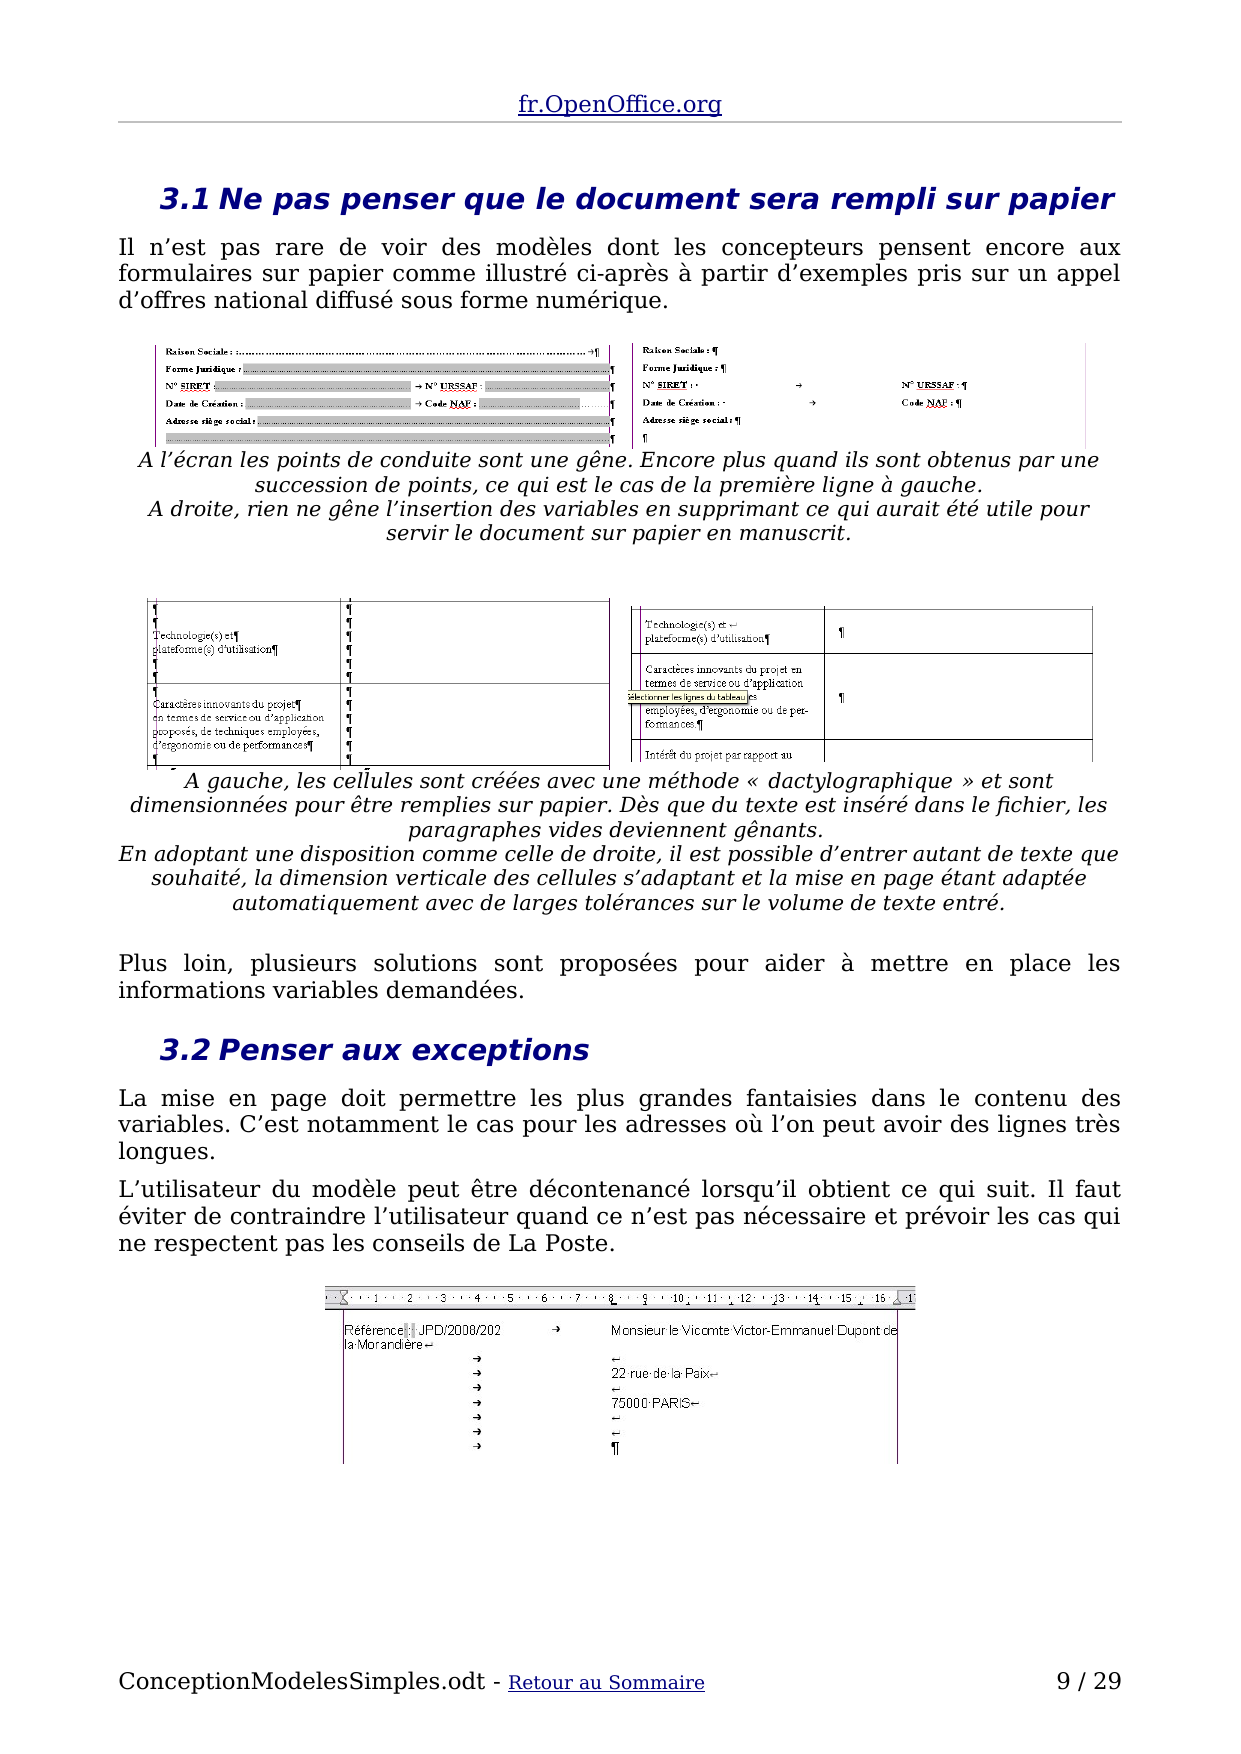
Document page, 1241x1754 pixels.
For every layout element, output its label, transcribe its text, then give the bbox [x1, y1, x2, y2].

text Il n’est pas rare de voir des modèles dont les concepteurs pensent encore aux formulaires sur papier comme illustré ci-après à partir d’exemples pris sur un appel d’offres national diffusé sous forme numérique. [118, 234, 1122, 314]
picture [154, 345, 617, 447]
picture [631, 343, 1086, 449]
text A gauche, les cellules sont créées avec une méthode « dactylographique » et sont dimensionnées pour être remplies sur papier. Dès que du texte est inséré dans le fichier, les paragraphes vides deviennent gênants. En adoptant une disposition comme celle de droite, il est possible d’entrer autant de texte que souhaité, la dimension verticale des cellules s’adaptant et la mise en page étant adaptée automatiquement avec de larges tolérances sur le volume de texte entré. [118, 769, 1122, 915]
text L’utilisateur du modèle peut être décontenancé lorsqu’il obtient ce qui suit. Il faut éviter de contraindre l’utilisateur quand ce n’est pas nécessaire et prévoir les cas qui ne respectent pas les conseils de La Poste. [118, 1177, 1122, 1257]
text A l’écran les points de conduite sont une gêne. Encore plus quand ils sont obtenus par une succession de points, ce qui est le cas de la première ligne à gauche. A droite, rien ne gêne l’insertion des variables en supprimant ce qui aurait été utile pour servir le document sur papier en manuscrit. [118, 448, 1122, 546]
picture [144, 598, 613, 770]
picture [325, 1286, 916, 1464]
text Plus loin, plusieurs solutions sont proposées pour aider à mettre en place les informations variables demandées. [118, 950, 1122, 1004]
subtitle Ne pas penser que le document sera rempli sur papier [159, 182, 1122, 216]
picture [628, 606, 1096, 762]
text La mise en page doit permettre les plus grandes fantaisies dans le contenu des variables. C’est notamment le cas pour les adresses où l’on peut avoir des lignes très longues. [118, 1085, 1122, 1165]
subtitle Penser aux exceptions [159, 1033, 1122, 1067]
